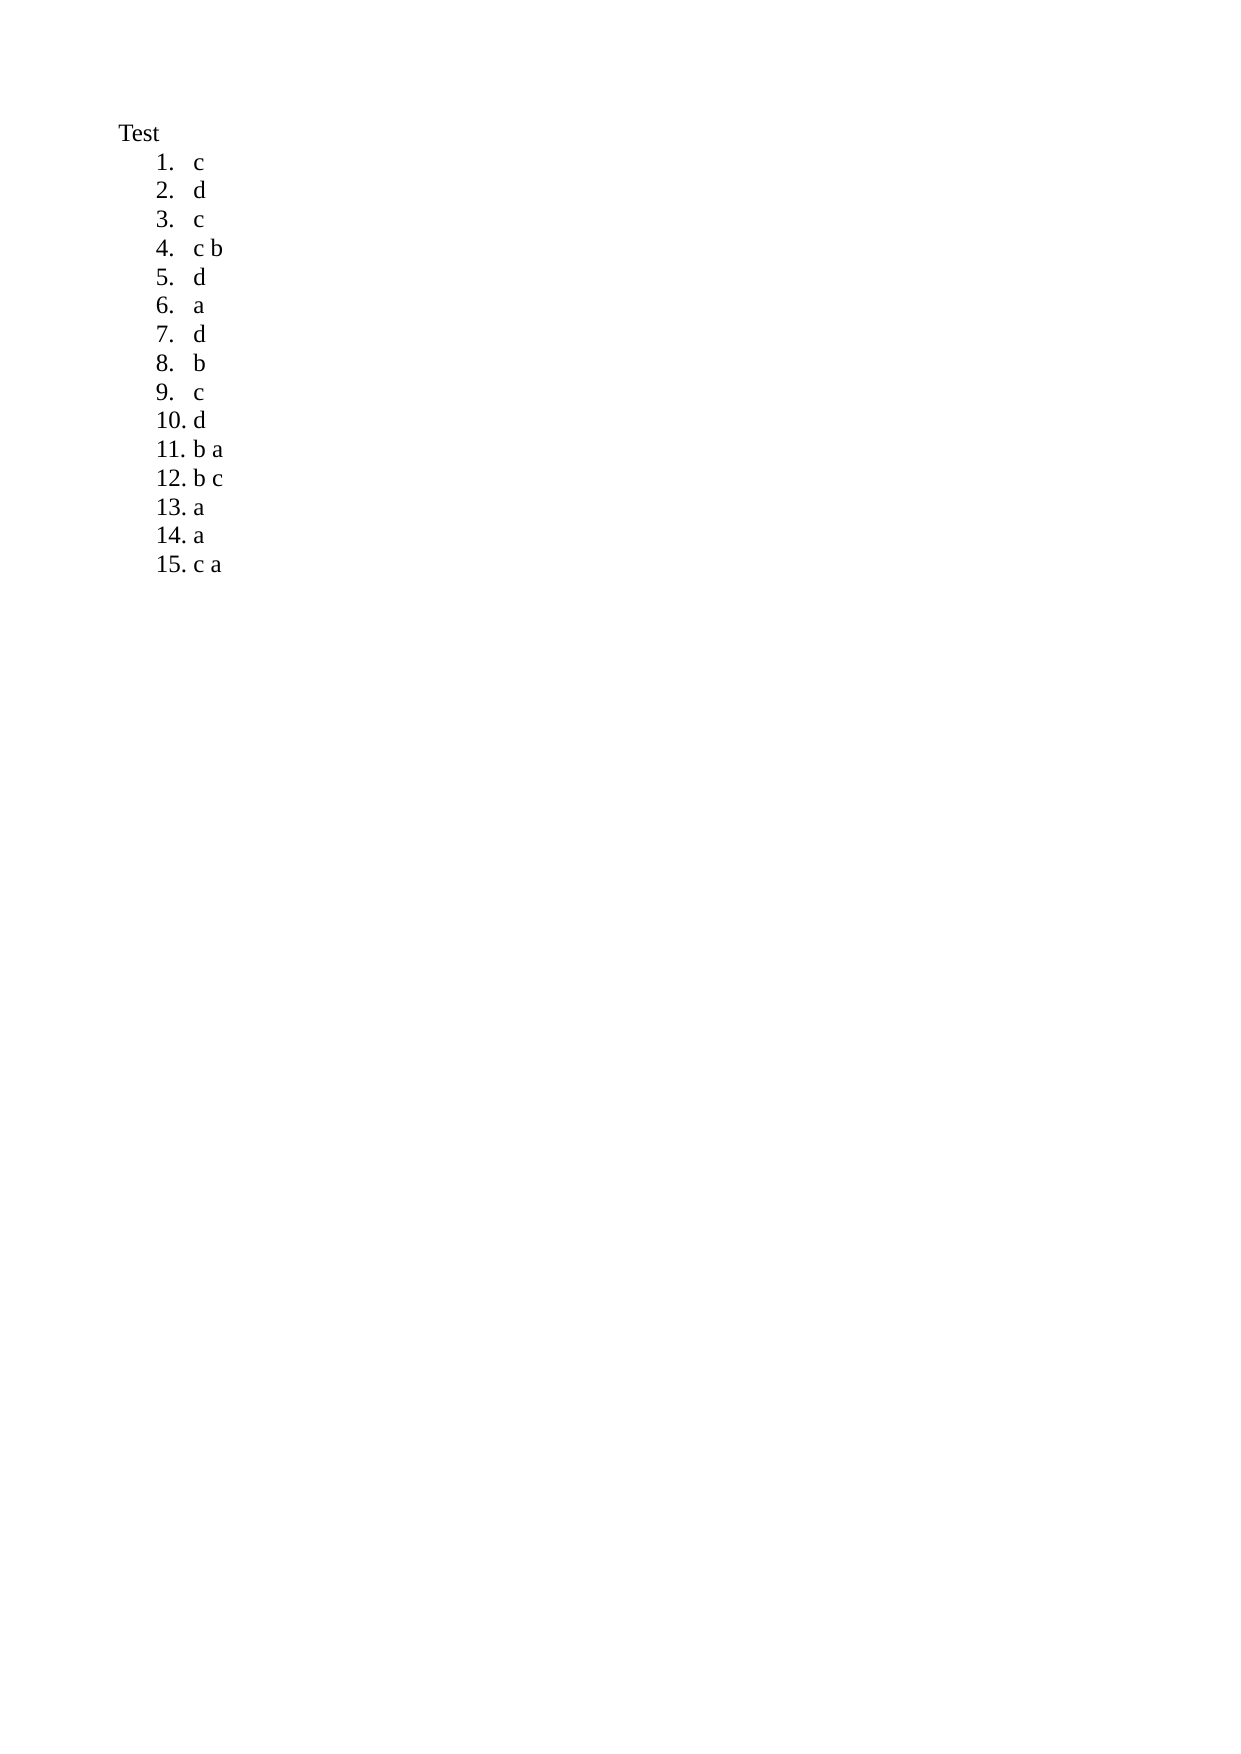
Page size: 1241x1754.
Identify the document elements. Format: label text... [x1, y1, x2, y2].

list c [156, 377, 1122, 406]
list c b [156, 233, 1122, 262]
text Test [118, 118, 1122, 147]
list d [156, 319, 1122, 348]
list b [156, 348, 1122, 377]
list a [156, 291, 1122, 319]
list a [156, 492, 1122, 521]
list d [156, 406, 1122, 434]
list d [156, 176, 1122, 204]
list c [156, 147, 1122, 176]
list a [156, 521, 1122, 549]
list c [156, 204, 1122, 233]
list c a [156, 549, 1122, 578]
list b a [156, 434, 1122, 463]
list b c [156, 463, 1122, 492]
list d [156, 262, 1122, 291]
